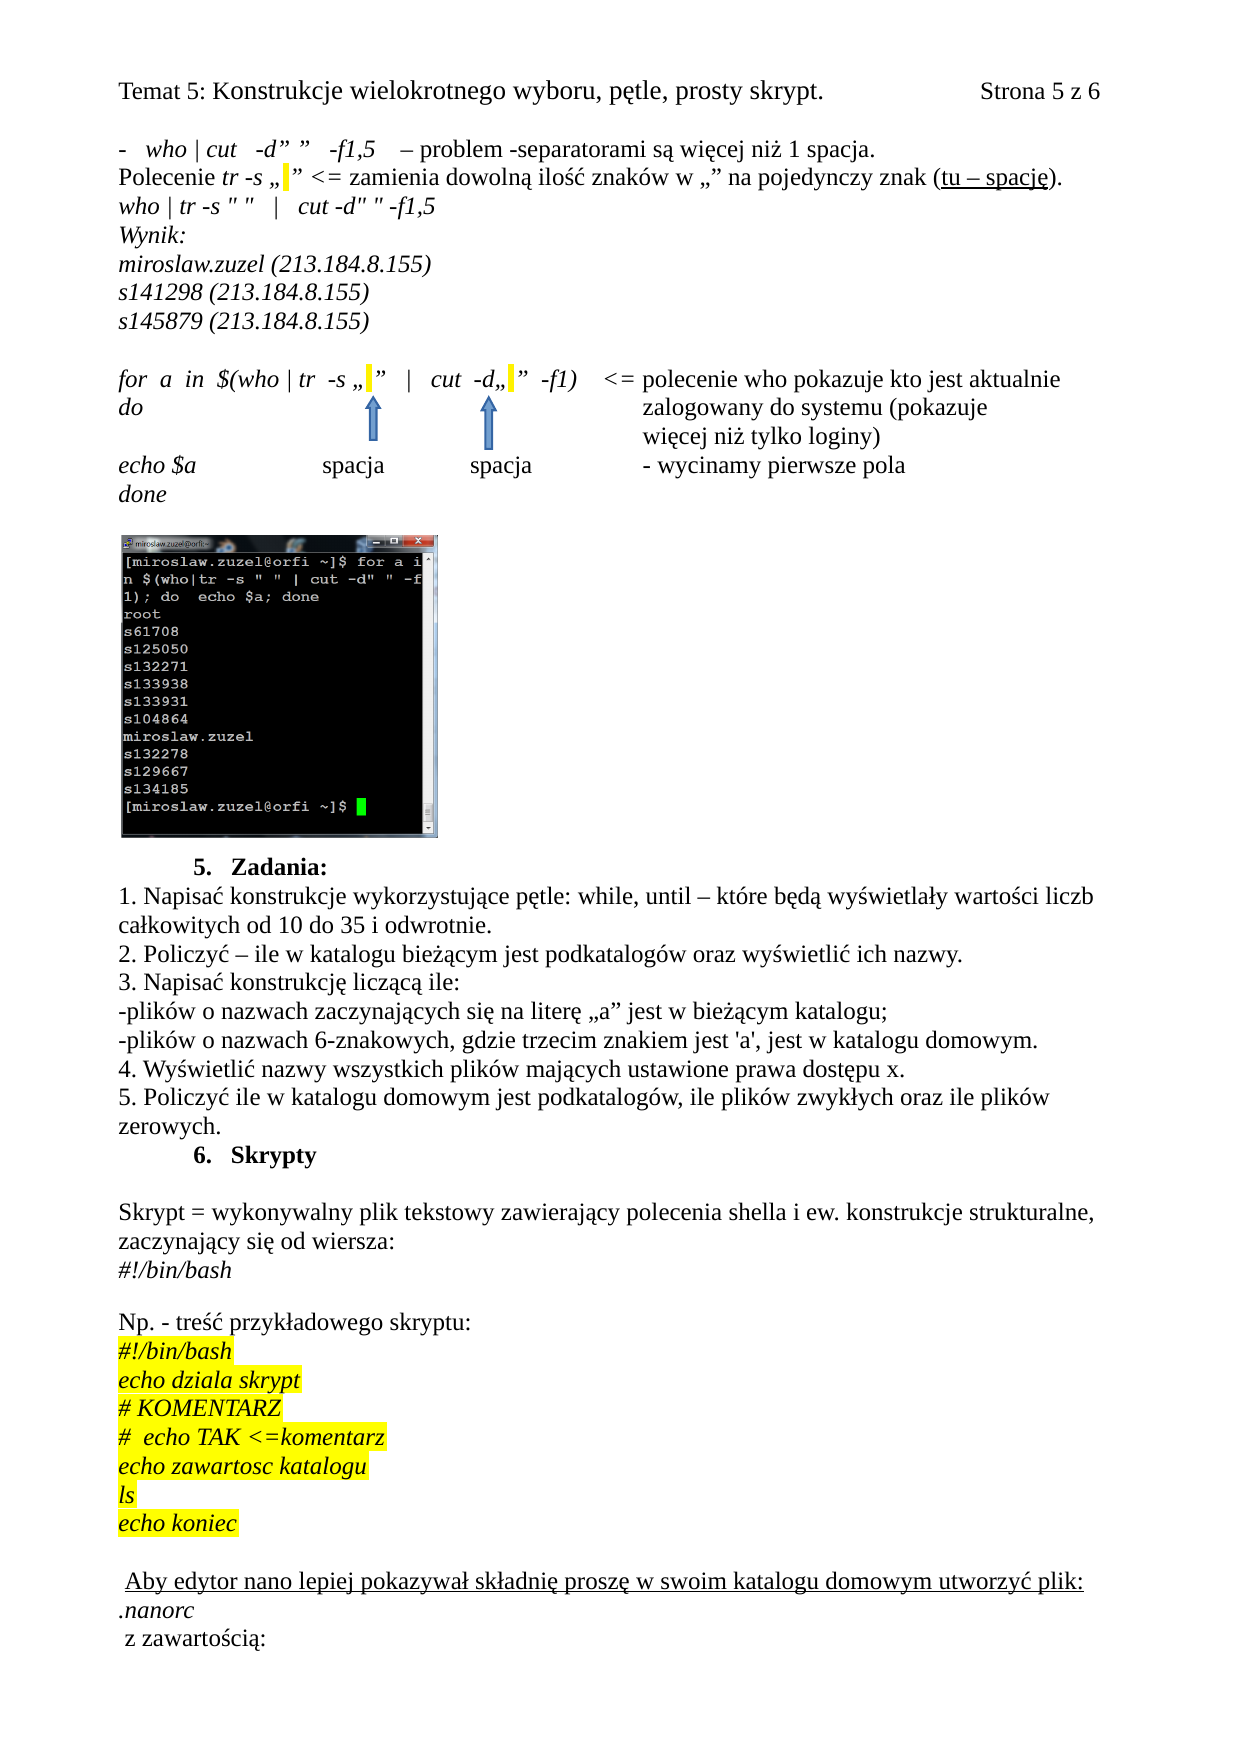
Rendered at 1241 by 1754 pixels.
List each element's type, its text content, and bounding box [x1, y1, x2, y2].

text 1. Napisać konstrukcje wykorzystujące pętle: while, until – które będą wyświetlały wartości liczb całkowitych od 10 do 35 i odwrotnie. [118, 881, 1122, 939]
text for a in $(who | tr -s „ ” | cut -d„ ” -f1) <= polecenie who pokazuje kto jest aktualnie [118, 364, 1122, 392]
text # echo TAK <=komentarz echo zawartosc katalogu ls echo koniec [118, 1422, 1122, 1537]
text echo $a spacja spacja - wycinamy pierwsze pola [118, 450, 1122, 479]
text - who | cut -d” ” -f1,5 – problem -separatorami są więcej niż 1 spacja. [118, 134, 1122, 162]
subtitle Skrypty [193, 1140, 1122, 1169]
text 5. Policzyć ile w katalogu domowym jest podkatalogów, ile plików zwykłych oraz ile plików zerowych. [118, 1082, 1122, 1140]
text who | tr -s " " | cut -d" " -f1,5 [118, 191, 1122, 220]
text # KOMENTARZ [118, 1393, 1122, 1422]
subtitle Zadania: [193, 852, 1122, 881]
text done [118, 479, 1122, 507]
text 2. Policzyć – ile w katalogu bieżącym jest podkatalogów oraz wyświetlić ich nazwy. 3. Napisać konstrukcję liczącą ile: [118, 939, 1122, 996]
text z zawartością: [118, 1623, 1122, 1652]
text do zalogowany do systemu (pokazuje [118, 392, 1122, 421]
text s141298 (213.184.8.155) [118, 277, 1122, 306]
text Skrypt = wykonywalny plik tekstowy zawierający polecenia shella i ew. konstrukcje strukturalne, zaczynający się od wiersza: #!/bin/bash Np. - treść przykładowego skryptu: #!/bin/bash echo dziala skrypt [118, 1197, 1122, 1393]
picture [121, 535, 438, 838]
text więcej niż tylko loginy) [494, 421, 1122, 450]
text [118, 421, 484, 450]
text -plików o nazwach zaczynających się na literę „a” jest w bieżącym katalogu; [118, 996, 1122, 1025]
text Wynik: [118, 220, 1122, 249]
text Aby edytor nano lepiej pokazywał składnię proszę w swoim katalogu domowym utworzyć plik: [118, 1566, 1122, 1595]
text s145879 (213.184.8.155) [118, 306, 1122, 335]
text .nanorc [118, 1595, 1122, 1623]
text miroslaw.zuzel (213.184.8.155) [118, 249, 1122, 277]
text -plików o nazwach 6-znakowych, gdzie trzecim znakiem jest 'a', jest w katalogu domowym. 4. Wyświetlić nazwy wszystkich plików mających ustawione prawa dostępu x. [118, 1025, 1122, 1082]
text Polecenie tr -s „ ” <= zamienia dowolną ilość znaków w „” na pojedynczy znak (tu – spację). [118, 162, 1122, 191]
